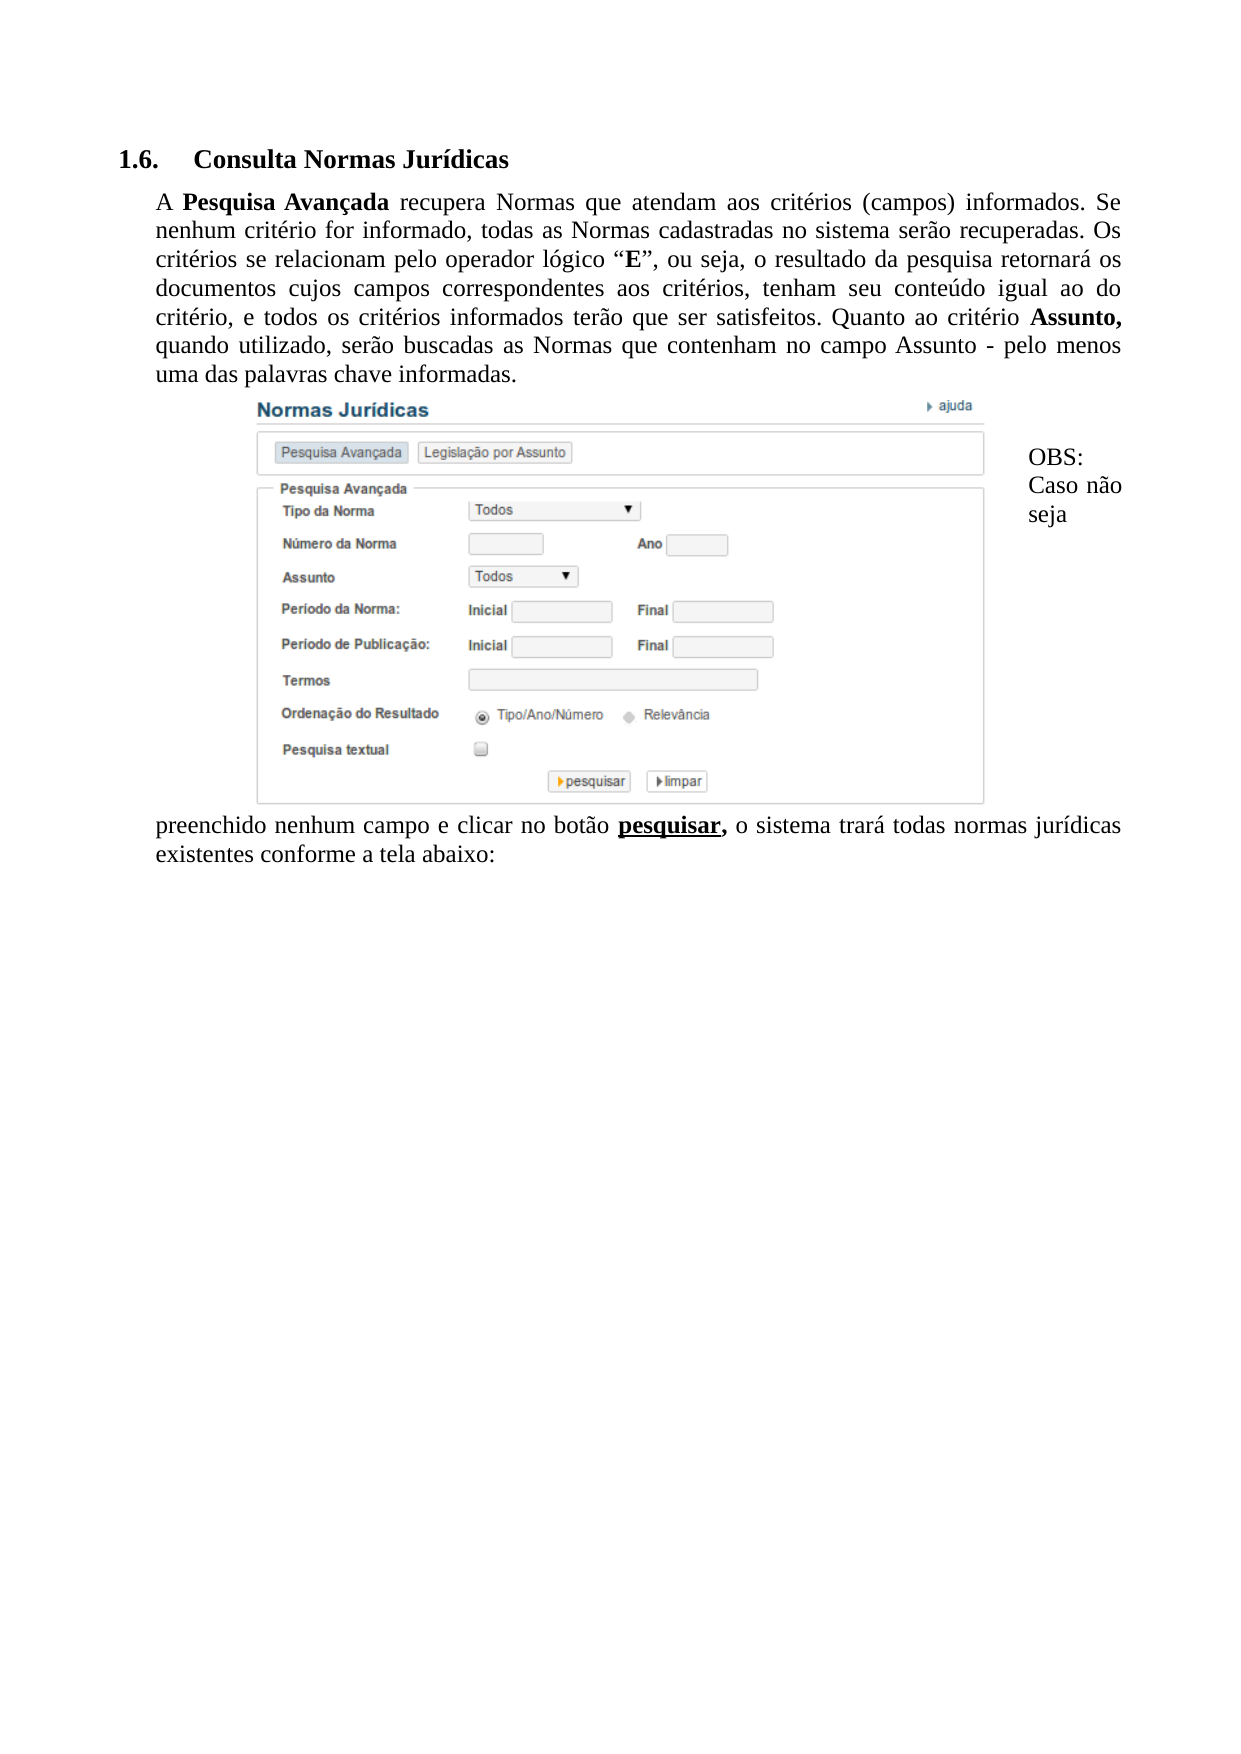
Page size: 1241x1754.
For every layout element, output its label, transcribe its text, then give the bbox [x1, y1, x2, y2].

text OBS: Caso não seja preenchido nenhum campo e clicar no botão pesquisar, o sistema trará todas normas jurídicas existentes conforme a tela abaixo: [155, 442, 1122, 868]
subtitle 1.6. Consulta Normas Jurídicas [118, 143, 1122, 174]
text A Pesquisa Avançada recupera Normas que atendam aos critérios (campos) informados. Se nenhum critério for informado, todas as Normas cadastradas no sistema serão recuperadas. Os critérios se relacionam pelo operador lógico “E”, ou seja, o resultado da pesquisa retornará os documentos cujos campos correspondentes aos critérios, tenham seu conteúdo igual ao do critério, e todos os critérios informados terão que ser satisfeitos. Quanto ao critério Assunto, quando utilizado, serão buscadas as Normas que contenham no campo Assunto - pelo menos uma das palavras chave informadas. [155, 187, 1122, 388]
picture [249, 400, 991, 811]
